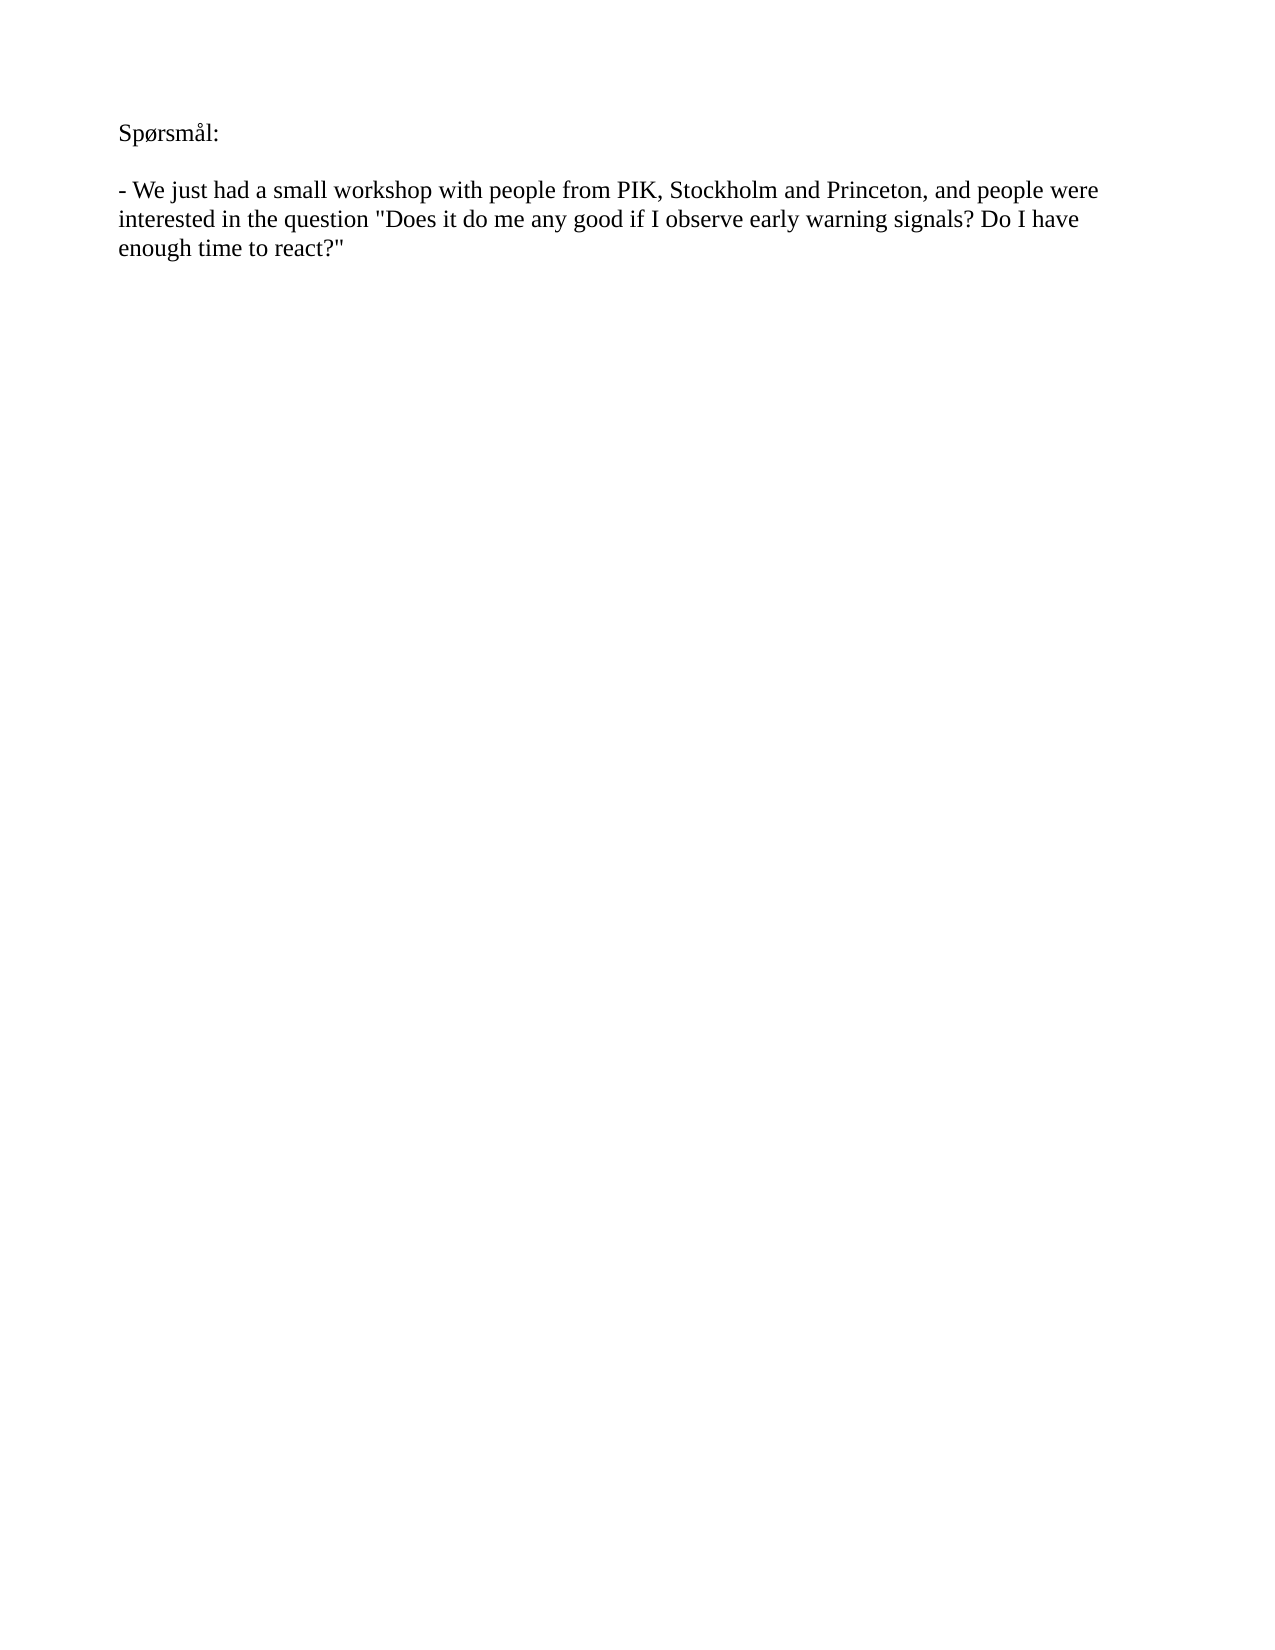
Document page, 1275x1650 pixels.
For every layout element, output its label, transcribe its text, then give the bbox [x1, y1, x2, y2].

text - We just had a small workshop with people from PIK, Stockholm and Princeton, and people were interested in the question "Does it do me any good if I observe early warning signals? Do I have enough time to react?" [118, 176, 1157, 262]
text Spørsmål: [118, 118, 1157, 147]
